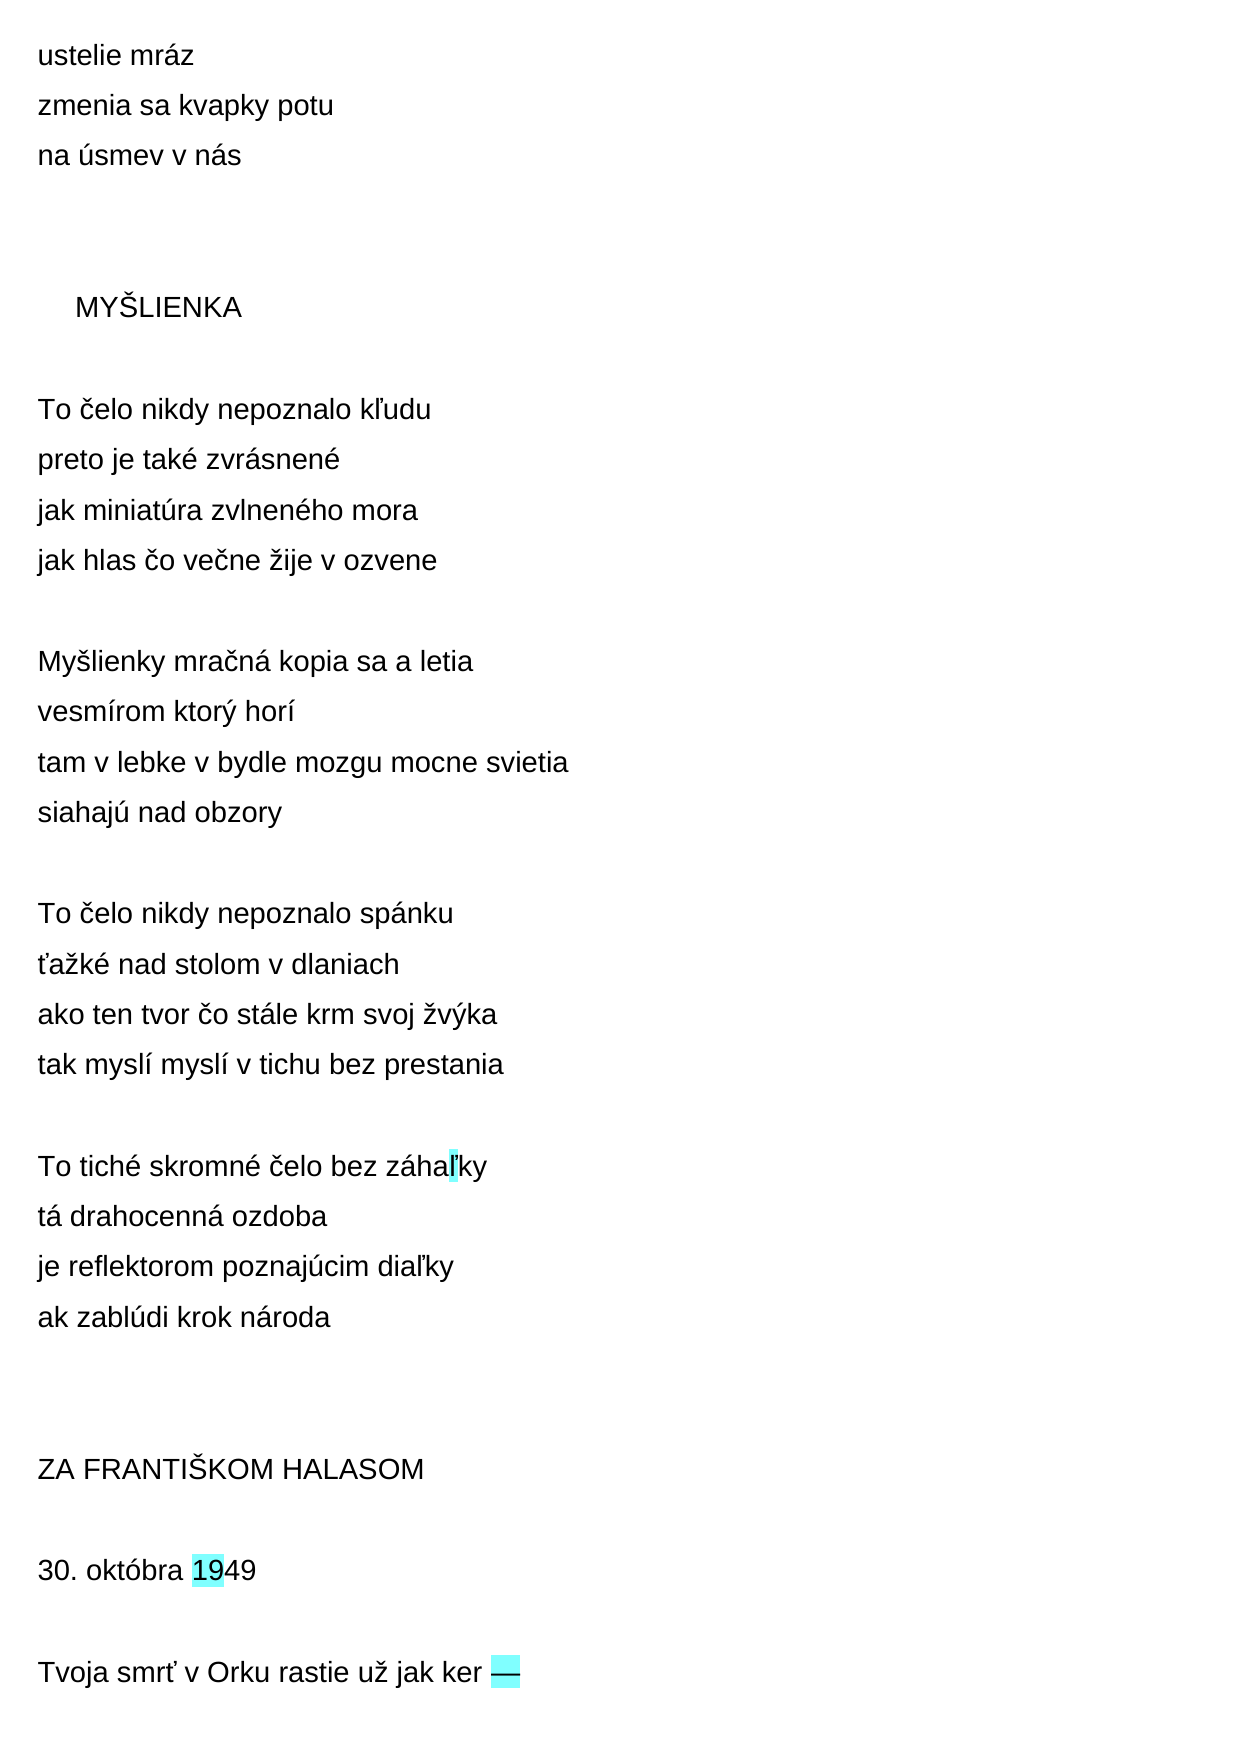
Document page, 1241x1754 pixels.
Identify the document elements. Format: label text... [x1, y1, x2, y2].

text siahajú nad obzory [37, 795, 1130, 829]
text To čelo nikdy nepoznalo spánku [37, 896, 1130, 930]
text To tiché skromné čelo bez záhaľky [37, 1149, 1130, 1182]
text preto je také zvrásnené [37, 442, 1130, 476]
text tá drahocenná ozdoba [37, 1199, 1130, 1233]
text ťažké nad stolom v dlaniach [37, 947, 1130, 980]
text ako ten tvor čo stále krm svoj žvýka [37, 997, 1130, 1031]
text tak myslí myslí v tichu bez prestania [37, 1047, 1130, 1081]
text jak hlas čo večne žije v ozvene [37, 543, 1130, 576]
text na úsmev v nás [37, 138, 1130, 172]
text MYŠLIENKA [37, 291, 1130, 324]
text zmenia sa kvapky potu [37, 88, 1130, 121]
text To čelo nikdy nepoznalo kľudu [37, 392, 1130, 425]
text vesmírom ktorý horí [37, 694, 1130, 728]
text ZA FRANTIŠKOM HALASOM [37, 1452, 1130, 1486]
text jak miniatúra zvlneného mora [37, 492, 1130, 526]
text tam v lebke v bydle mozgu mocne svietia [37, 745, 1130, 778]
text Myšlienky mračná kopia sa a letia [37, 644, 1130, 678]
text Tvoja smrť v Orku rastie už jak ker — [37, 1655, 1130, 1688]
text je reflektorom poznajúcim diaľky [37, 1249, 1130, 1283]
text ustelie mráz [37, 37, 1130, 71]
text ak zablúdi krok národa [37, 1300, 1130, 1333]
text 30. októbra 1949 [37, 1553, 1130, 1587]
